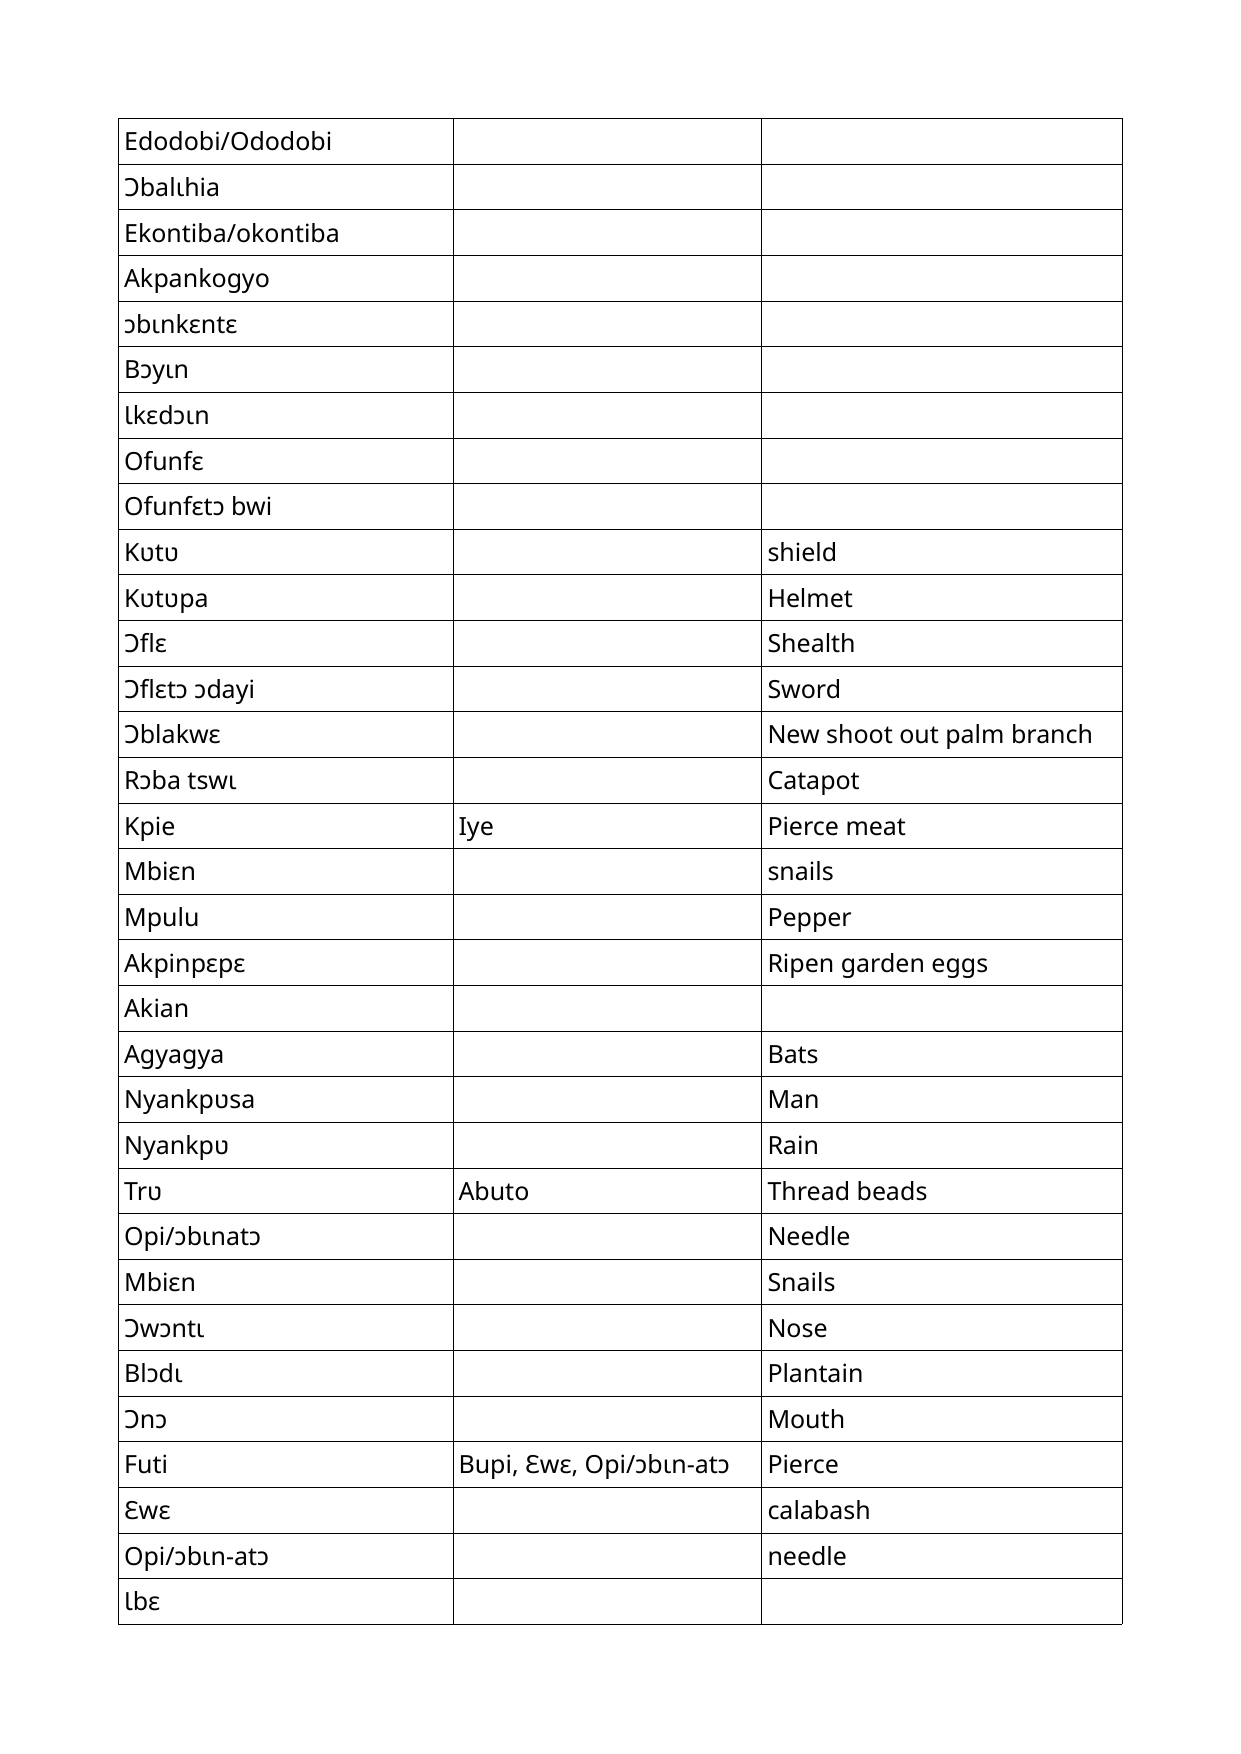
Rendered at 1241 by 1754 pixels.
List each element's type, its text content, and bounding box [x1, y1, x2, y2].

table_cell Bats [762, 1032, 1122, 1076]
table_cell Man [762, 1077, 1122, 1122]
table_cell [454, 302, 761, 346]
table_cell Ɩkɛdɔɩn [119, 393, 453, 437]
table_cell Opi/ɔbɩn-atɔ [119, 1534, 453, 1578]
table_cell [454, 1579, 761, 1624]
table_cell [454, 165, 761, 209]
table_cell snails [762, 849, 1122, 894]
table_cell Catapot [762, 758, 1122, 802]
table_cell Snails [762, 1260, 1122, 1304]
table_cell Ɔnɔ [119, 1397, 453, 1441]
table_cell Pierce [762, 1442, 1122, 1487]
table_cell [454, 1077, 761, 1122]
table_cell [454, 621, 761, 666]
table_cell [454, 1214, 761, 1259]
table_cell Plantain [762, 1351, 1122, 1396]
table_cell Sword [762, 667, 1122, 711]
table_cell New shoot out palm branch [762, 712, 1122, 757]
table_cell Kʋtʋ [119, 530, 453, 574]
table_cell [454, 484, 761, 529]
table_cell [454, 256, 761, 301]
table_cell Kpie [119, 804, 453, 848]
table_cell Pepper [762, 895, 1122, 939]
table_cell [762, 210, 1122, 255]
table_cell [762, 347, 1122, 392]
table_cell Iye [454, 804, 761, 848]
table_cell shield [762, 530, 1122, 574]
table_cell calabash [762, 1488, 1122, 1532]
table_cell Shealth [762, 621, 1122, 666]
table_cell Ɔwɔntɩ [119, 1305, 453, 1350]
table_cell Ɔflɛ [119, 621, 453, 666]
table_cell [762, 256, 1122, 301]
table_cell [454, 1534, 761, 1578]
table_cell Ɔbalɩhia [119, 165, 453, 209]
table_cell [762, 302, 1122, 346]
table_cell Agyagya [119, 1032, 453, 1076]
table_cell [762, 484, 1122, 529]
table_cell Ɩbɛ [119, 1579, 453, 1624]
table_cell [454, 849, 761, 894]
table_cell Mbiɛn [119, 1260, 453, 1304]
table_cell [762, 119, 1122, 164]
table_cell Ɔflɛtɔ ɔdayi [119, 667, 453, 711]
table_cell [454, 895, 761, 939]
table_cell Ofunfɛ [119, 439, 453, 483]
table_cell Rɔba tswɩ [119, 758, 453, 802]
table_cell Rain [762, 1123, 1122, 1167]
table_cell [454, 575, 761, 620]
table_cell [454, 986, 761, 1031]
table_cell ɔbɩnkɛntɛ [119, 302, 453, 346]
table_cell Ofunfɛtɔ bwi [119, 484, 453, 529]
table_cell Blɔdɩ [119, 1351, 453, 1396]
table_cell [454, 1032, 761, 1076]
table_cell Akpankogyo [119, 256, 453, 301]
table_cell Edodobi/Ododobi [119, 119, 453, 164]
table_cell [454, 1488, 761, 1532]
table_cell Kʋtʋpa [119, 575, 453, 620]
table_cell Ɛwɛ [119, 1488, 453, 1532]
table_cell Thread beads [762, 1169, 1122, 1213]
table_cell [454, 439, 761, 483]
table_cell Nose [762, 1305, 1122, 1350]
table_cell [454, 393, 761, 437]
table_cell [454, 712, 761, 757]
table_cell Abuto [454, 1169, 761, 1213]
table_cell Bɔyɩn [119, 347, 453, 392]
table_cell [454, 1123, 761, 1167]
table_cell [454, 1260, 761, 1304]
table_cell Bupi, Ɛwɛ, Opi/ɔbɩn-atɔ [454, 1442, 761, 1487]
table_cell Opi/ɔbɩnatɔ [119, 1214, 453, 1259]
table_cell Akpinpɛpɛ [119, 940, 453, 985]
table_cell [454, 1351, 761, 1396]
table_cell [762, 1579, 1122, 1624]
table_cell Ekontiba/okontiba [119, 210, 453, 255]
table_cell [454, 758, 761, 802]
table_cell [454, 530, 761, 574]
table_cell [762, 393, 1122, 437]
table_cell [454, 1397, 761, 1441]
table_cell Mouth [762, 1397, 1122, 1441]
table_cell [454, 347, 761, 392]
table_cell Needle [762, 1214, 1122, 1259]
table_cell [454, 1305, 761, 1350]
table_cell Ripen garden eggs [762, 940, 1122, 985]
table_cell Nyankpʋsa [119, 1077, 453, 1122]
table_cell needle [762, 1534, 1122, 1578]
table_cell Akian [119, 986, 453, 1031]
table_cell Futi [119, 1442, 453, 1487]
table_cell [762, 986, 1122, 1031]
table_cell Helmet [762, 575, 1122, 620]
table_cell Ɔblakwɛ [119, 712, 453, 757]
table_cell [454, 119, 761, 164]
table_cell Mpulu [119, 895, 453, 939]
table_cell [762, 439, 1122, 483]
table_cell [454, 210, 761, 255]
table_cell [454, 940, 761, 985]
table_cell Trʋ [119, 1169, 453, 1213]
table_cell Nyankpʋ [119, 1123, 453, 1167]
table_cell [454, 667, 761, 711]
table_cell [762, 165, 1122, 209]
table_cell Mbiɛn [119, 849, 453, 894]
table_cell Pierce meat [762, 804, 1122, 848]
